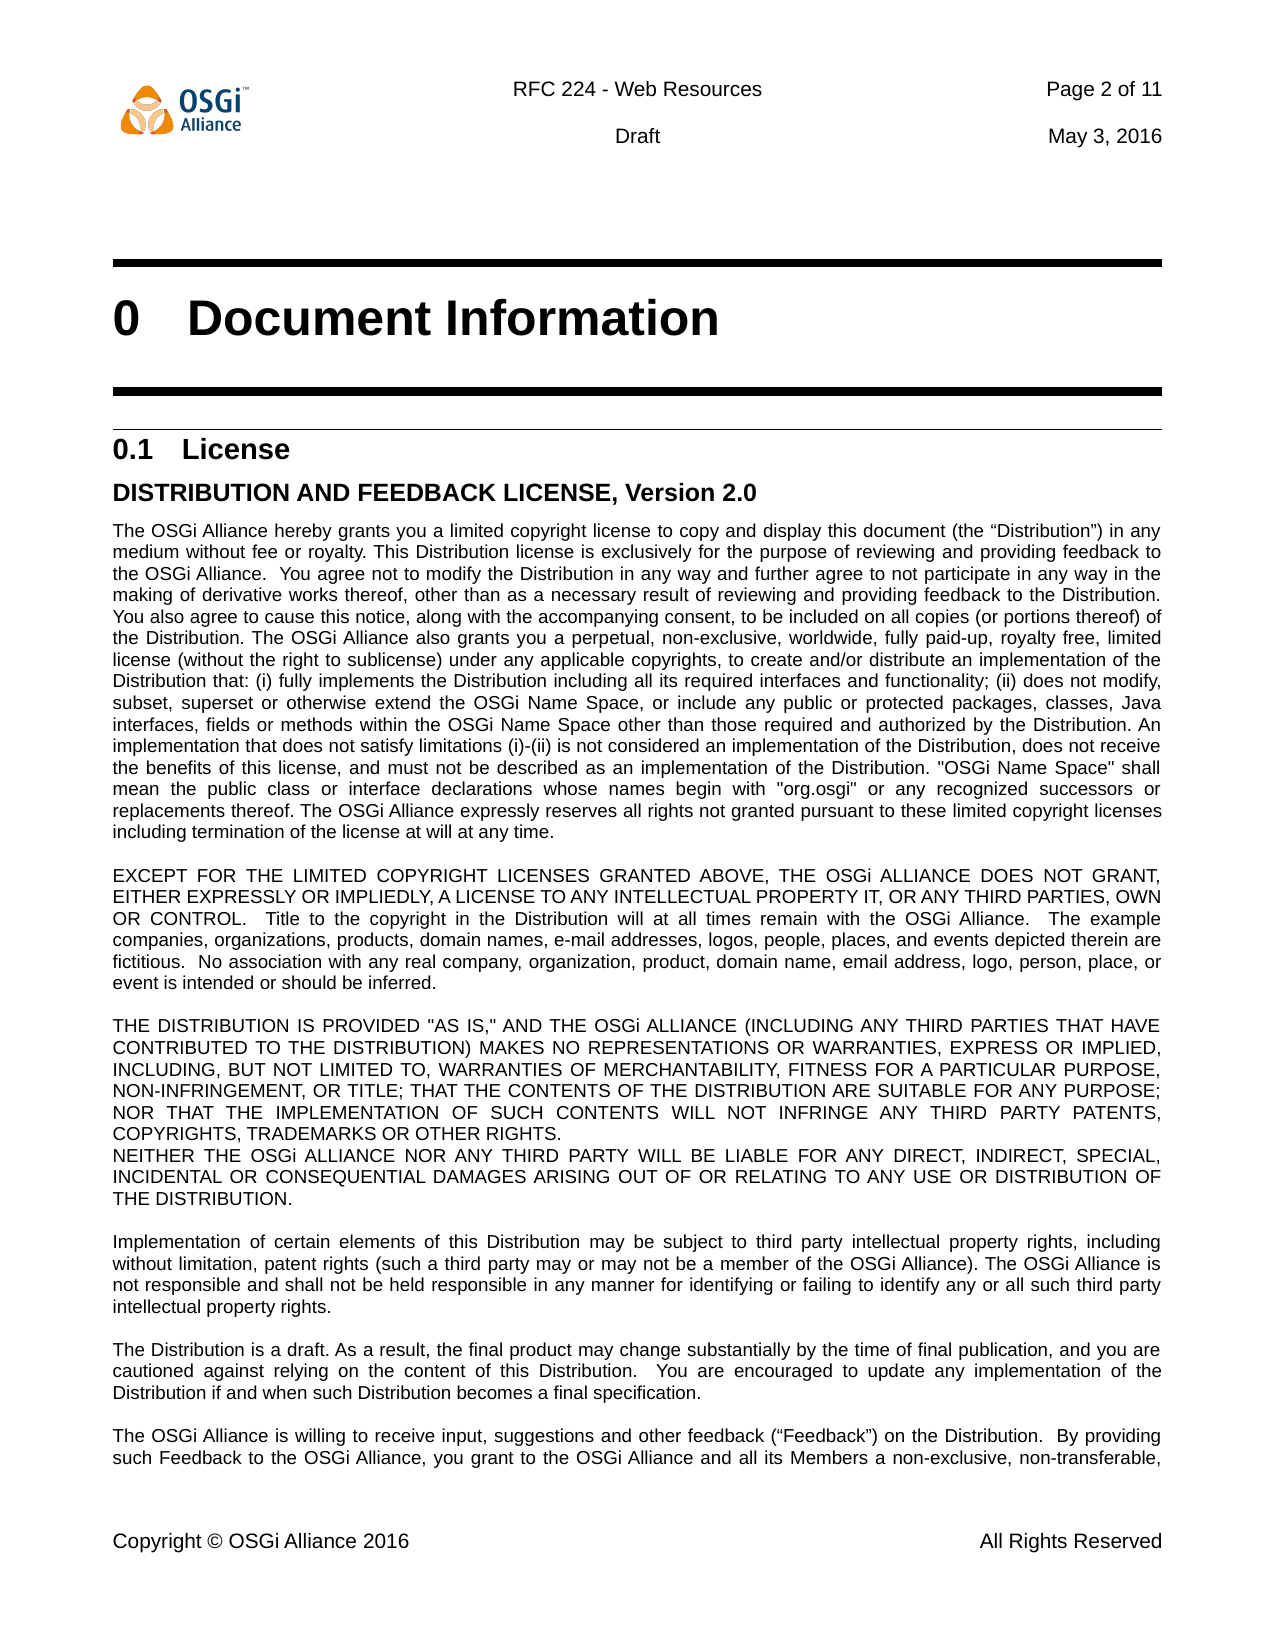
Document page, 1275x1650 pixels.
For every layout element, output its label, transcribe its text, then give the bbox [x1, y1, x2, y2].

text DISTRIBUTION AND FEEDBACK LICENSE, Version 2.0 [112, 478, 1162, 507]
text The OSGi Alliance hereby grants you a limited copyright license to copy and display this document (the “Distribution”) in any medium without fee or royalty. This Distribution license is exclusively for the purpose of reviewing and providing feedback to the OSGi Alliance. You agree not to modify the Distribution in any way and further agree to not participate in any way in the making of derivative works thereof, other than as a necessary result of reviewing and providing feedback to the Distribution. You also agree to cause this notice, along with the accompanying consent, to be included on all copies (or portions thereof) of the Distribution. The OSGi Alliance also grants you a perpetual, non-exclusive, worldwide, fully paid-up, royalty free, limited license (without the right to sublicense) under any applicable copyrights, to create and/or distribute an implementation of the Distribution that: (i) fully implements the Distribution including all its required interfaces and functionality; (ii) does not modify, subset, superset or otherwise extend the OSGi Name Space, or include any public or protected packages, classes, Java interfaces, fields or methods within the OSGi Name Space other than those required and authorized by the Distribution. An implementation that does not satisfy limitations (i)-(ii) is not considered an implementation of the Distribution, does not receive the benefits of this license, and must not be described as an implementation of the Distribution. "OSGi Name Space" shall mean the public class or interface declarations whose names begin with "org.osgi" or any recognized successors or replacements thereof. The OSGi Alliance expressly reserves all rights not granted pursuant to these limited copyright licenses including termination of the license at will at any time. [112, 519, 1162, 843]
text The OSGi Alliance is willing to receive input, suggestions and other feedback (“Feedback”) on the Distribution. By providing such Feedback to the OSGi Alliance, you grant to the OSGi Alliance and all its Members a non-exclusive, non-transferable, [112, 1425, 1162, 1468]
text THE DISTRIBUTION IS PROVIDED "AS IS," AND THE OSGi ALLIANCE (INCLUDING ANY THIRD PARTIES THAT HAVE CONTRIBUTED TO THE DISTRIBUTION) MAKES NO REPRESENTATIONS OR WARRANTIES, EXPRESS OR IMPLIED, INCLUDING, BUT NOT LIMITED TO, WARRANTIES OF MERCHANTABILITY, FITNESS FOR A PARTICULAR PURPOSE, NON-INFRINGEMENT, OR TITLE; THAT THE CONTENTS OF THE DISTRIBUTION ARE SUITABLE FOR ANY PURPOSE; NOR THAT THE IMPLEMENTATION OF SUCH CONTENTS WILL NOT INFRINGE ANY THIRD PARTY PATENTS, COPYRIGHTS, TRADEMARKS OR OTHER RIGHTS. [112, 1015, 1162, 1145]
text Implementation of certain elements of this Distribution may be subject to third party intellectual property rights, including without limitation, patent rights (such a third party may or may not be a member of the OSGi Alliance). The OSGi Alliance is not responsible and shall not be held responsible in any manner for identifying or failing to identify any or all such third party intellectual property rights. [112, 1231, 1162, 1317]
subtitle License [112, 430, 1162, 466]
subtitle Document Information [112, 260, 1162, 396]
text The Distribution is a draft. As a result, the final product may change substantially by the time of final publication, and you are cautioned against relying on the content of this Distribution. You are encouraged to update any implementation of the Distribution if and when such Distribution becomes a final specification. [112, 1339, 1162, 1403]
text NEITHER THE OSGi ALLIANCE NOR ANY THIRD PARTY WILL BE LIABLE FOR ANY DIRECT, INDIRECT, SPECIAL, INCIDENTAL OR CONSEQUENTIAL DAMAGES ARISING OUT OF OR RELATING TO ANY USE OR DISTRIBUTION OF THE DISTRIBUTION. [112, 1145, 1162, 1209]
text EXCEPT FOR THE LIMITED COPYRIGHT LICENSES GRANTED ABOVE, THE OSGi ALLIANCE DOES NOT GRANT, EITHER EXPRESSLY OR IMPLIEDLY, A LICENSE TO ANY INTELLECTUAL PROPERTY IT, OR ANY THIRD PARTIES, OWN OR CONTROL. Title to the copyright in the Distribution will at all times remain with the OSGi Alliance. The example companies, organizations, products, domain names, e-mail addresses, logos, people, places, and events depicted therein are fictitious. No association with any real company, organization, product, domain name, email address, logo, person, place, or event is intended or should be inferred. [112, 864, 1162, 994]
picture [113, 78, 257, 142]
